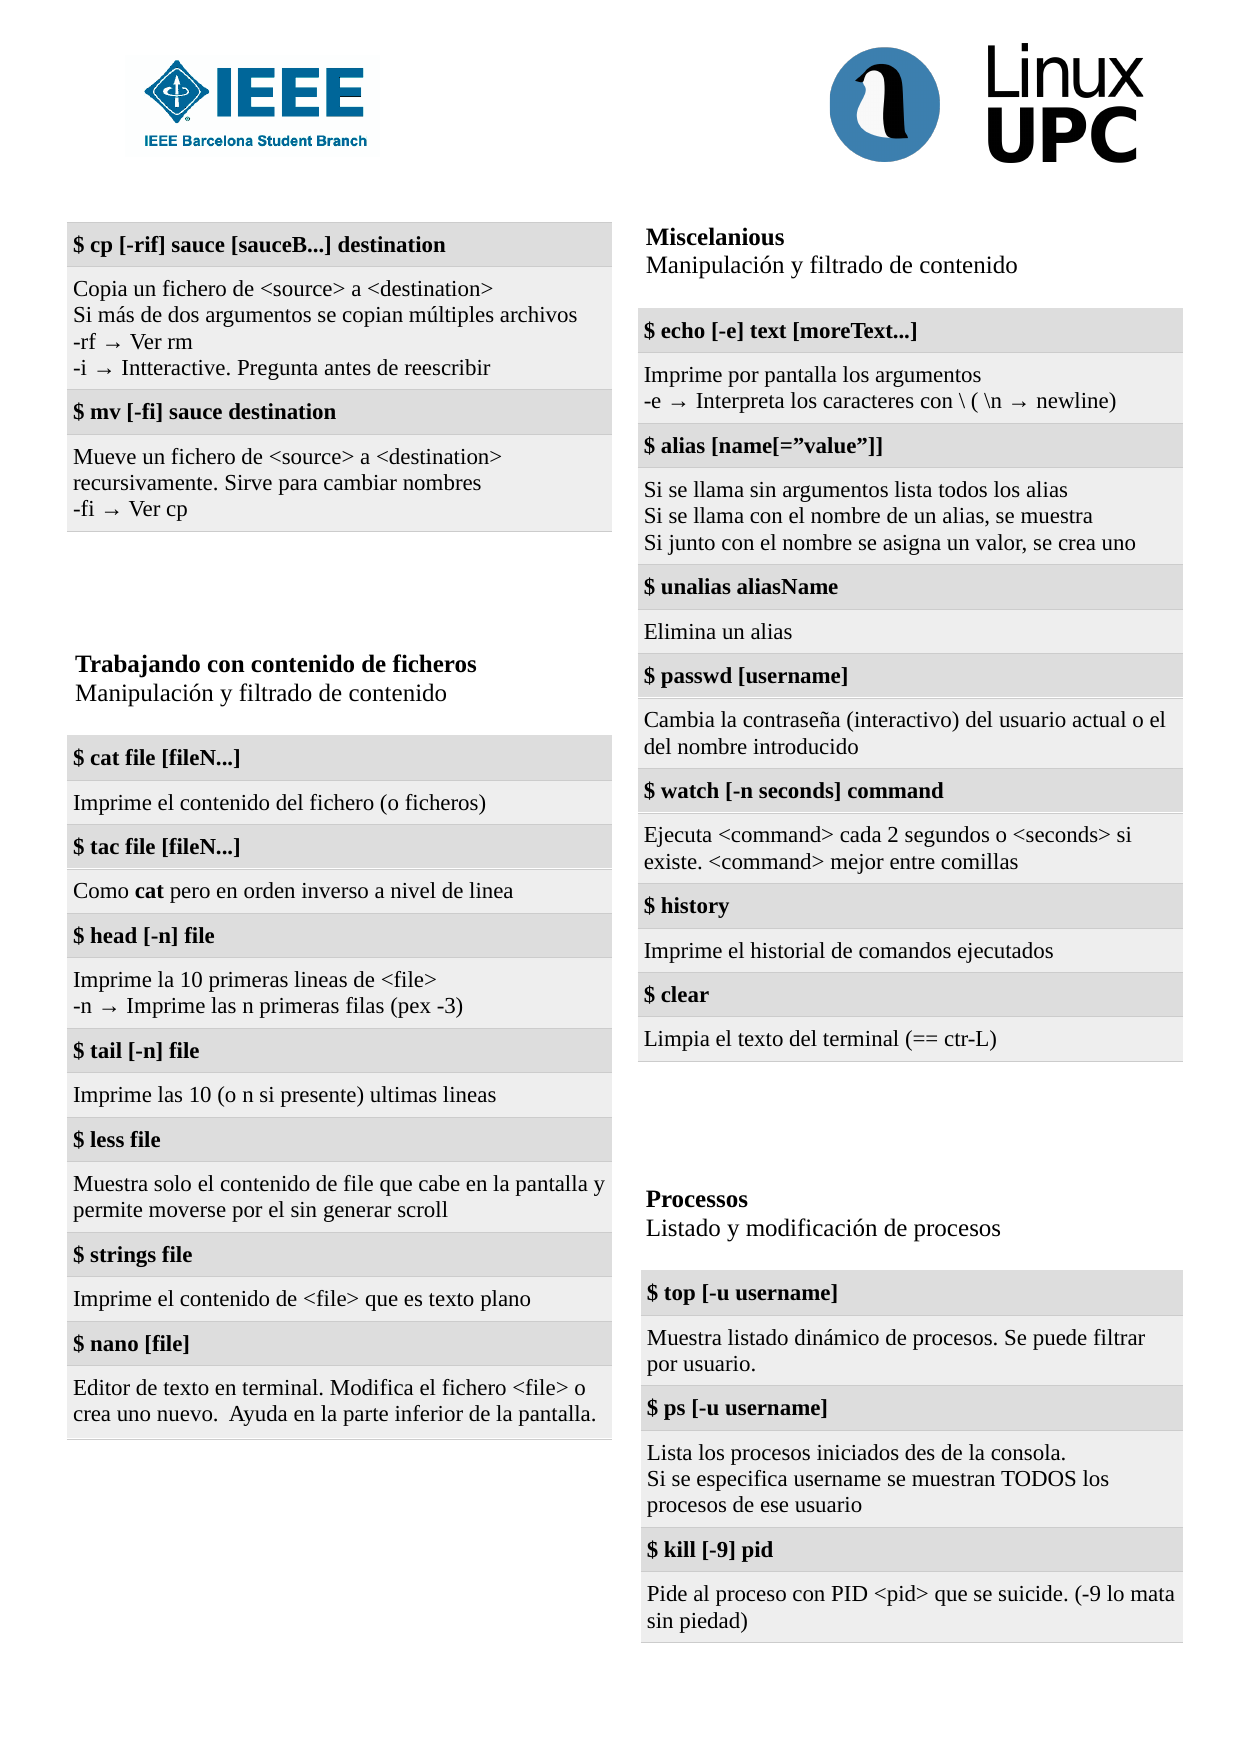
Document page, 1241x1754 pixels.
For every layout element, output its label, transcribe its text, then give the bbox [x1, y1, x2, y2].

text Processos [646, 1184, 1166, 1213]
table_cell $ clear [638, 973, 1183, 1016]
text Trabajando con contenido de ficheros [75, 649, 611, 678]
table_cell Imprime el contenido del fichero (o ficheros) [67, 781, 612, 824]
table_cell Ejecuta <command> cada 2 segundos o <seconds> si existe. <command> mejor entre comillas [638, 814, 1183, 883]
table_cell $ head [-n] file [67, 914, 612, 957]
table_cell $ kill [-9] pid [641, 1528, 1183, 1571]
table_cell $ less file [67, 1118, 612, 1161]
table_cell $ history [638, 884, 1183, 928]
table_cell Cambia la contraseña (interactivo) del usuario actual o el del nombre introducido [638, 699, 1183, 768]
table_cell $ tac file [fileN...] [67, 825, 612, 868]
table_cell Como cat pero en orden inverso a nivel de linea [67, 870, 612, 913]
table_cell $ strings file [67, 1233, 612, 1276]
table_cell Imprime el contenido de <file> que es texto plano [67, 1277, 612, 1321]
table_cell $ nano [file] [67, 1322, 612, 1365]
table_header $ echo [-e] text [moreText...] [638, 308, 1183, 352]
table_cell Editor de texto en terminal. Modifica el fichero <file> o crea uno nuevo. Ayuda en la parte inferior de la pantalla. [67, 1366, 612, 1438]
table_cell Muestra listado dinámico de procesos. Se puede filtrar por usuario. [641, 1316, 1183, 1385]
table_cell Imprime por pantalla los argumentos -e → Interpreta los caracteres con \ ( \n → newline) [638, 353, 1183, 423]
table_cell $ tail [-n] file [67, 1029, 612, 1072]
table_cell $ alias [name[=”value”]] [638, 424, 1183, 467]
picture [125, 55, 380, 157]
picture [829, 43, 1144, 163]
text Miscelanious [646, 222, 1166, 250]
table_cell Limpia el texto del terminal (== ctr-L) [638, 1017, 1183, 1061]
table_cell $ watch [-n seconds] command [638, 769, 1183, 812]
table_cell Lista los procesos iniciados des de la consola. Si se especifica username se muestran TODOS los procesos de ese usuario [641, 1431, 1183, 1527]
table_cell $ cp [-rif] sauce [sauceB...] destination [67, 223, 612, 266]
table_cell Imprime las 10 (o n si presente) ultimas lineas [67, 1073, 612, 1117]
table_cell Copia un fichero de <source> a <destination> Si más de dos argumentos se copian múltiples archivos -rf → Ver rm -i → Intteractive. Pregunta antes de reescribir [67, 267, 612, 389]
text Manipulación y filtrado de contenido [75, 678, 611, 707]
text Manipulación y filtrado de contenido [646, 250, 1166, 279]
table_cell Pide al proceso con PID <pid> que se suicide. (-9 lo mata sin piedad) [641, 1572, 1183, 1642]
table_cell $ ps [-u username] [641, 1386, 1183, 1430]
table_cell Imprime la 10 primeras lineas de <file> -n → Imprime las n primeras filas (pex -3) [67, 958, 612, 1028]
table_cell $ unalias aliasName [638, 565, 1183, 609]
table_header $ top [-u username] [641, 1270, 1183, 1315]
table_header $ cat file [fileN...] [67, 735, 612, 780]
table_cell Elimina un alias [638, 610, 1183, 653]
table_cell Si se llama sin argumentos lista todos los alias Si se llama con el nombre de un alias, se muestra Si junto con el nombre se asigna un valor, se crea uno [638, 468, 1183, 564]
text Listado y modificación de procesos [646, 1213, 1166, 1242]
table_cell Imprime el historial de comandos ejecutados [638, 929, 1183, 972]
table_cell $ mv [-fi] sauce destination [67, 390, 612, 434]
table_cell Mueve un fichero de <source> a <destination> recursivamente. Sirve para cambiar nombres -fi → Ver cp [67, 435, 612, 531]
table_cell Muestra solo el contenido de file que cabe en la pantalla y permite moverse por el sin generar scroll [67, 1162, 612, 1232]
table_cell $ passwd [username] [638, 654, 1183, 697]
